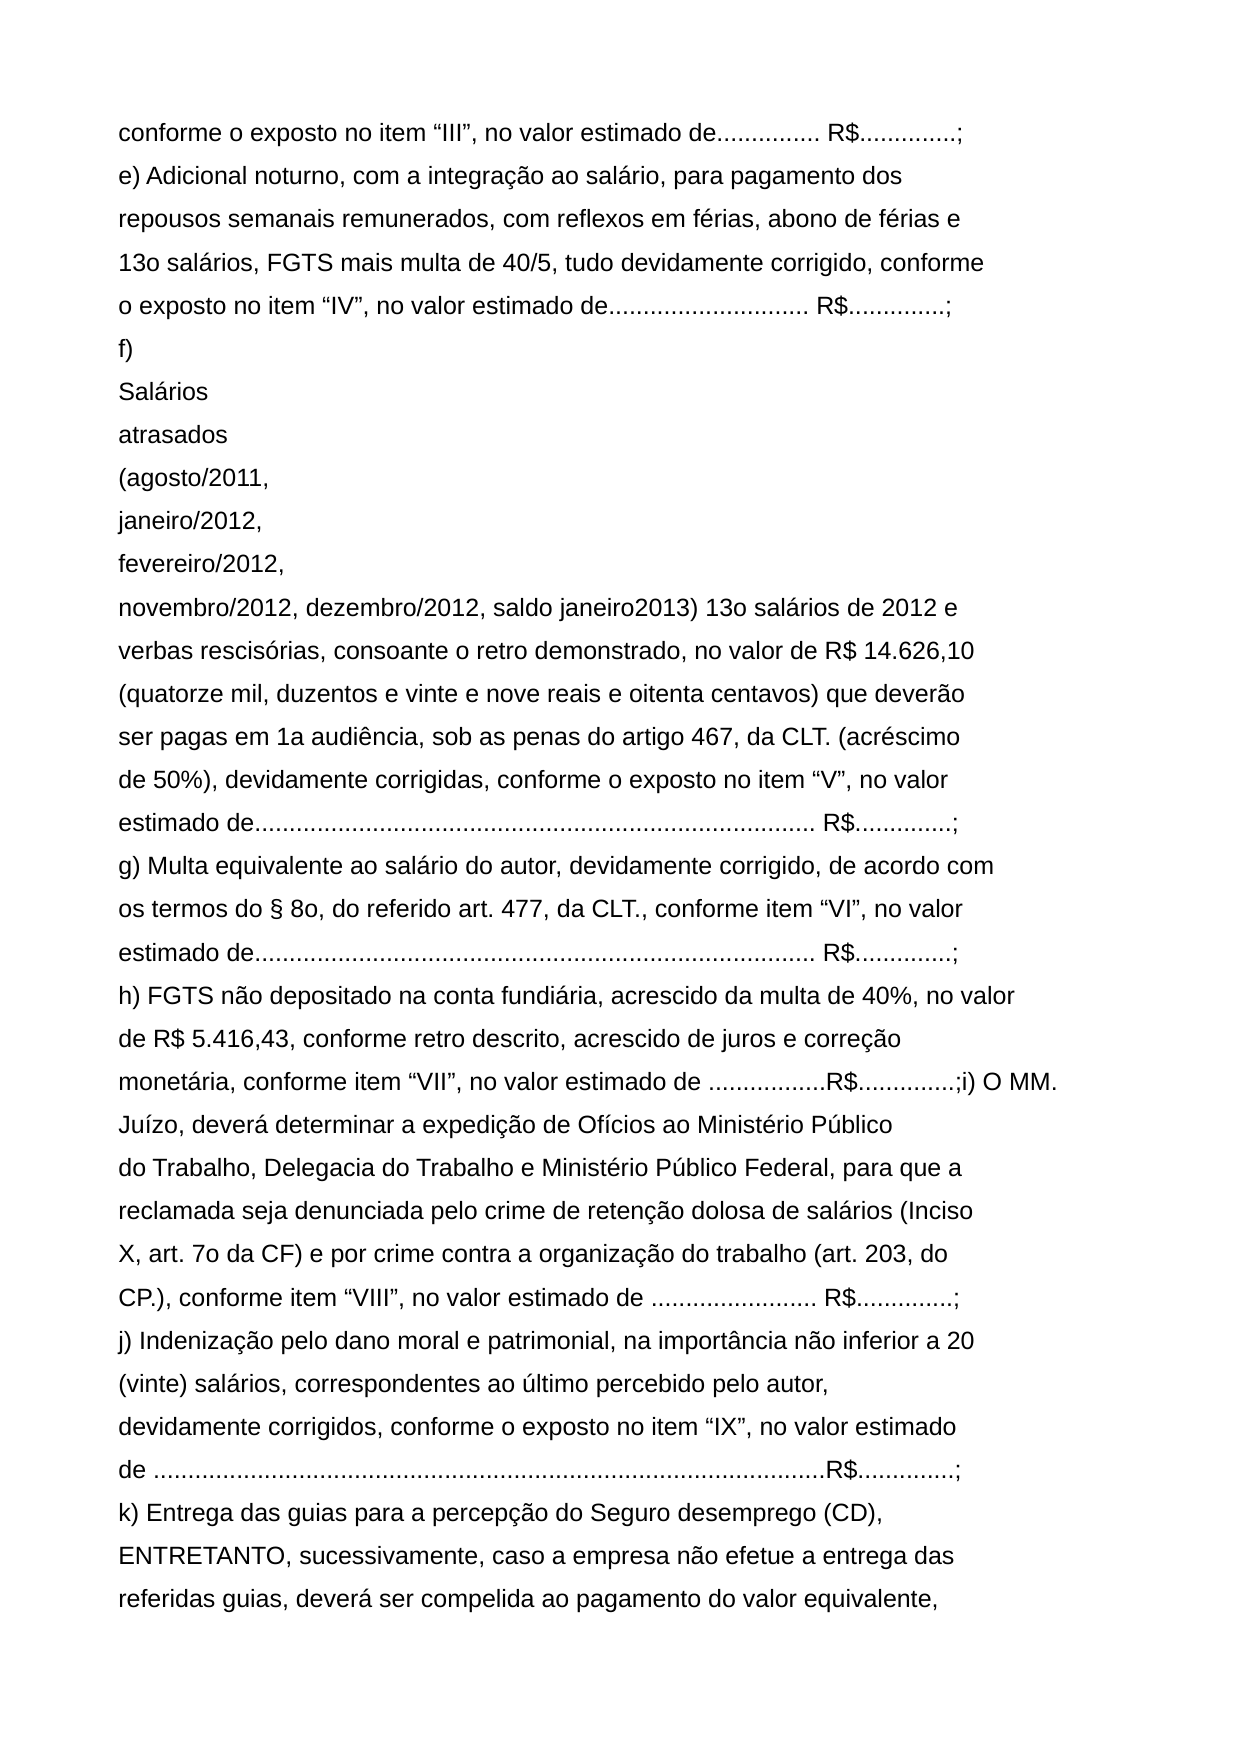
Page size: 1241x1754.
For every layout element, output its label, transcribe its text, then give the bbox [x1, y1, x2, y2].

text o exposto no item “IV”, no valor estimado de............................. R$..............; [118, 291, 1122, 319]
text Salários [118, 377, 1122, 406]
text de .................................................................................................R$..............; [118, 1455, 1122, 1484]
text (agosto/2011, [118, 463, 1122, 492]
text (vinte) salários, correspondentes ao último percebido pelo autor, [118, 1369, 1122, 1397]
text devidamente corrigidos, conforme o exposto no item “IX”, no valor estimado [118, 1412, 1122, 1441]
text do Trabalho, Delegacia do Trabalho e Ministério Público Federal, para que a [118, 1153, 1122, 1182]
text e) Adicional noturno, com a integração ao salário, para pagamento dos [118, 161, 1122, 190]
text k) Entrega das guias para a percepção do Seguro desemprego (CD), [118, 1498, 1122, 1527]
text estimado de................................................................................. R$..............; [118, 808, 1122, 837]
text referidas guias, deverá ser compelida ao pagamento do valor equivalente, [118, 1584, 1122, 1613]
text ENTRETANTO, sucessivamente, caso a empresa não efetue a entrega das [118, 1541, 1122, 1570]
text conforme o exposto no item “III”, no valor estimado de............... R$..............; [118, 118, 1122, 147]
text monetária, conforme item “VII”, no valor estimado de .................R$..............;i) O MM. Juízo, deverá determinar a expedição de Ofícios ao Ministério Público [118, 1067, 1122, 1139]
text ser pagas em 1a audiência, sob as penas do artigo 467, da CLT. (acréscimo [118, 722, 1122, 751]
text novembro/2012, dezembro/2012, saldo janeiro2013) 13o salários de 2012 e [118, 592, 1122, 621]
text repousos semanais remunerados, com reflexos em férias, abono de férias e [118, 204, 1122, 233]
text os termos do § 8o, do referido art. 477, da CLT., conforme item “VI”, no valor [118, 894, 1122, 923]
text de R$ 5.416,43, conforme retro descrito, acrescido de juros e correção [118, 1024, 1122, 1052]
text estimado de................................................................................. R$..............; [118, 937, 1122, 966]
text h) FGTS não depositado na conta fundiária, acrescido da multa de 40%, no valor [118, 981, 1122, 1009]
text CP.), conforme item “VIII”, no valor estimado de ........................ R$..............; [118, 1282, 1122, 1311]
text verbas rescisórias, consoante o retro demonstrado, no valor de R$ 14.626,10 [118, 636, 1122, 664]
text reclamada seja denunciada pelo crime de retenção dolosa de salários (Inciso [118, 1196, 1122, 1225]
text de 50%), devidamente corrigidas, conforme o exposto no item “V”, no valor [118, 765, 1122, 794]
text j) Indenização pelo dano moral e patrimonial, na importância não inferior a 20 [118, 1326, 1122, 1354]
text f) [118, 334, 1122, 362]
text fevereiro/2012, [118, 549, 1122, 578]
text (quatorze mil, duzentos e vinte e nove reais e oitenta centavos) que deverão [118, 679, 1122, 707]
text g) Multa equivalente ao salário do autor, devidamente corrigido, de acordo com [118, 851, 1122, 880]
text 13o salários, FGTS mais multa de 40/5, tudo devidamente corrigido, conforme [118, 247, 1122, 276]
text janeiro/2012, [118, 506, 1122, 535]
text X, art. 7o da CF) e por crime contra a organização do trabalho (art. 203, do [118, 1239, 1122, 1268]
text atrasados [118, 420, 1122, 449]
